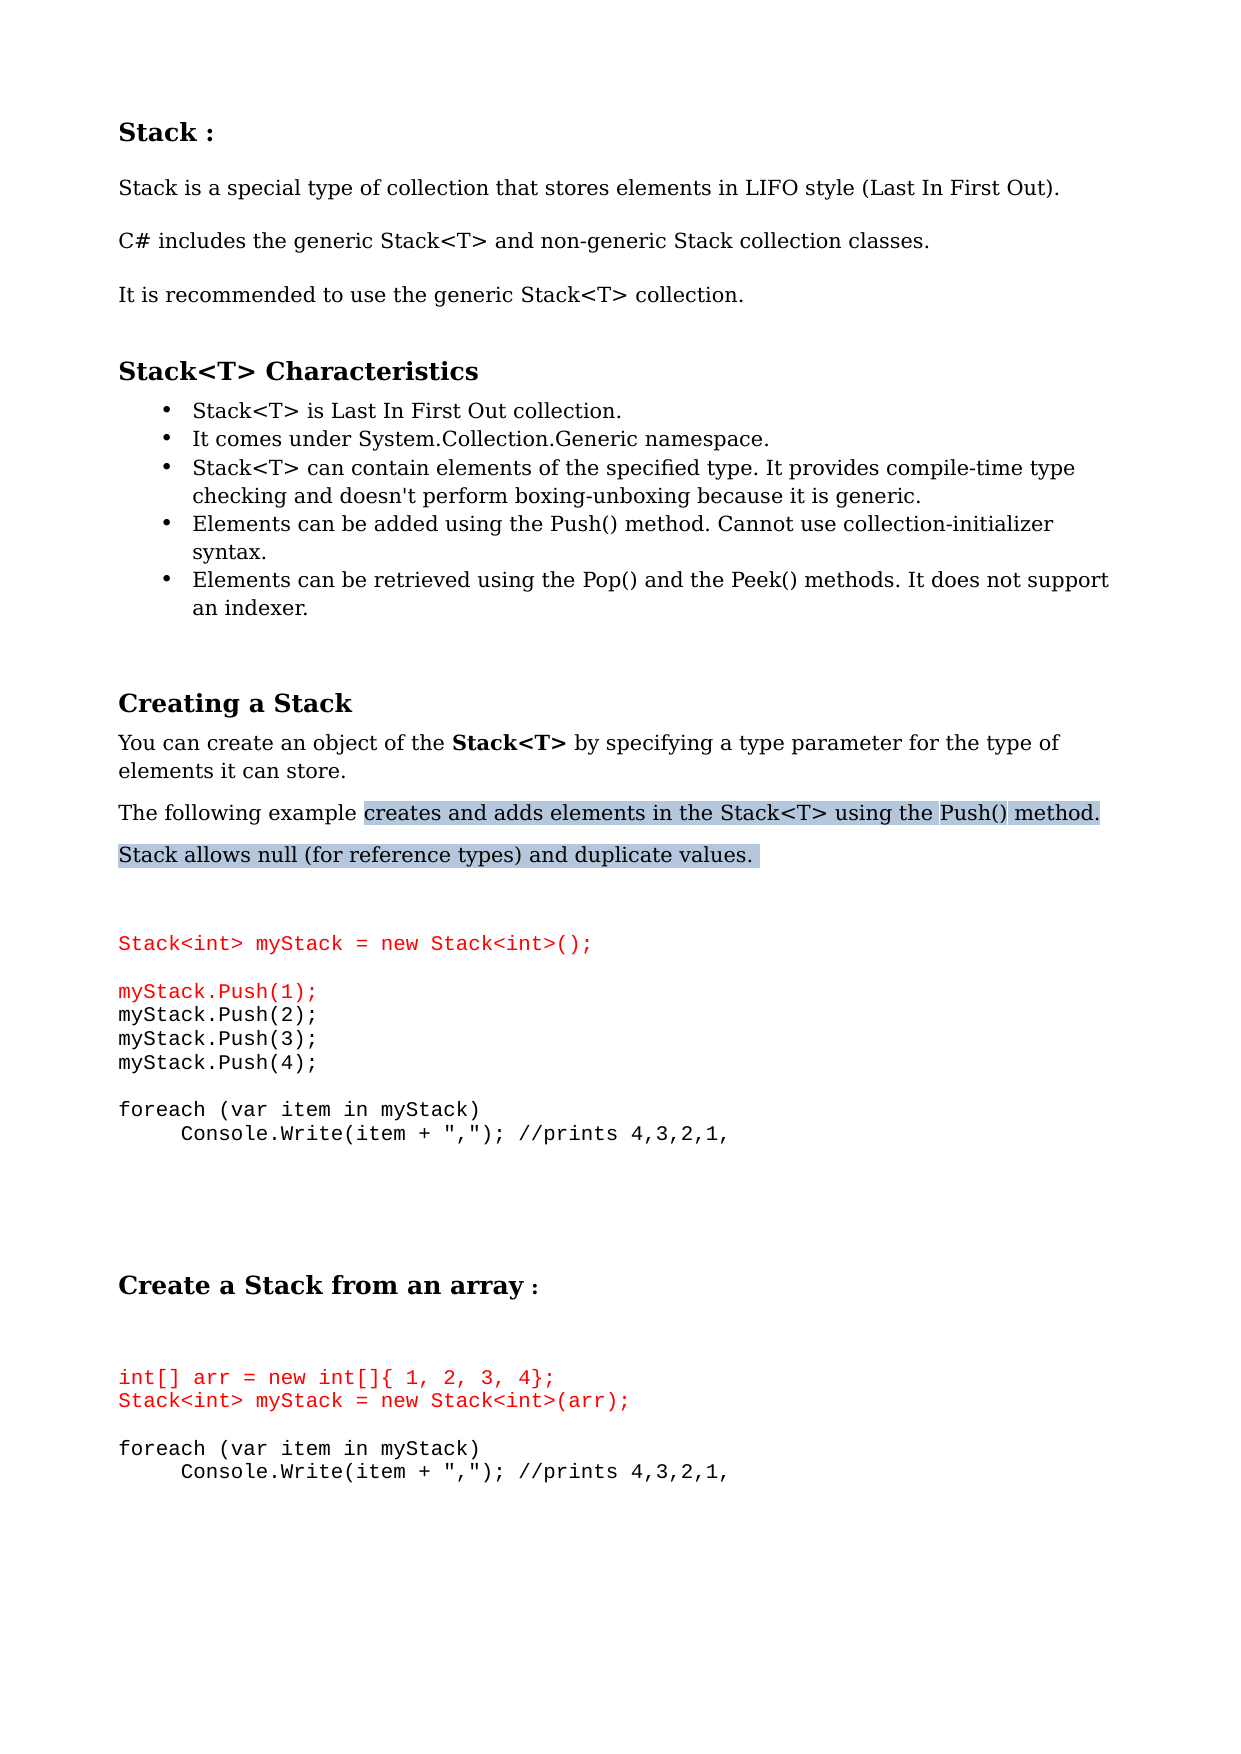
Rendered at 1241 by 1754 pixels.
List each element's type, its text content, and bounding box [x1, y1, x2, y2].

text myStack.Push(3); [118, 1028, 1122, 1052]
text Stack<int> myStack = new Stack<int>(); [118, 933, 1122, 957]
subtitle Creating a Stack [118, 689, 1122, 718]
list Stack<T> is Last In First Out collection. [162, 399, 1122, 424]
subtitle Stack<T> Characteristics [118, 357, 1122, 386]
text myStack.Push(2); [118, 1004, 1122, 1028]
text Console.Write(item + ","); //prints 4,3,2,1, [118, 1123, 1122, 1146]
text int[] arr = new int[]{ 1, 2, 3, 4}; [118, 1367, 1122, 1391]
text myStack.Push(4); [118, 1052, 1122, 1075]
text Create a Stack from an array : [118, 1271, 1122, 1300]
text foreach (var item in myStack) [118, 1099, 1122, 1123]
list Stack<T> can contain elements of the specified type. It provides compile-time type checking and doesn't perform boxing-unboxing because it is generic. [162, 456, 1122, 508]
list Elements can be retrieved using the Pop() and the Peek() methods. It does not support an indexer. [162, 568, 1122, 621]
list It comes under System.Collection.Generic namespace. [162, 427, 1122, 452]
text Stack allows null (for reference types) and duplicate values. [118, 843, 1122, 868]
text It is recommended to use the generic Stack<T> collection. [118, 283, 1122, 307]
text Stack is a special type of collection that stores elements in LIFO style (Last In First Out). [118, 176, 1122, 200]
text C# includes the generic Stack<T> and non-generic Stack collection classes. [118, 229, 1122, 253]
list Elements can be added using the Push() method. Cannot use collection-initializer syntax. [162, 512, 1122, 564]
text The following example creates and adds elements in the Stack<T> using the Push() method. [118, 801, 1122, 825]
text Stack : [118, 118, 1122, 147]
text Stack<int> myStack = new Stack<int>(arr); [118, 1391, 1122, 1414]
text foreach (var item in myStack) [118, 1438, 1122, 1461]
text Console.Write(item + ","); //prints 4,3,2,1, [118, 1461, 1122, 1485]
text You can create an object of the Stack<T> by specifying a type parameter for the type of elements it can store. [118, 731, 1122, 783]
text myStack.Push(1); [118, 981, 1122, 1004]
